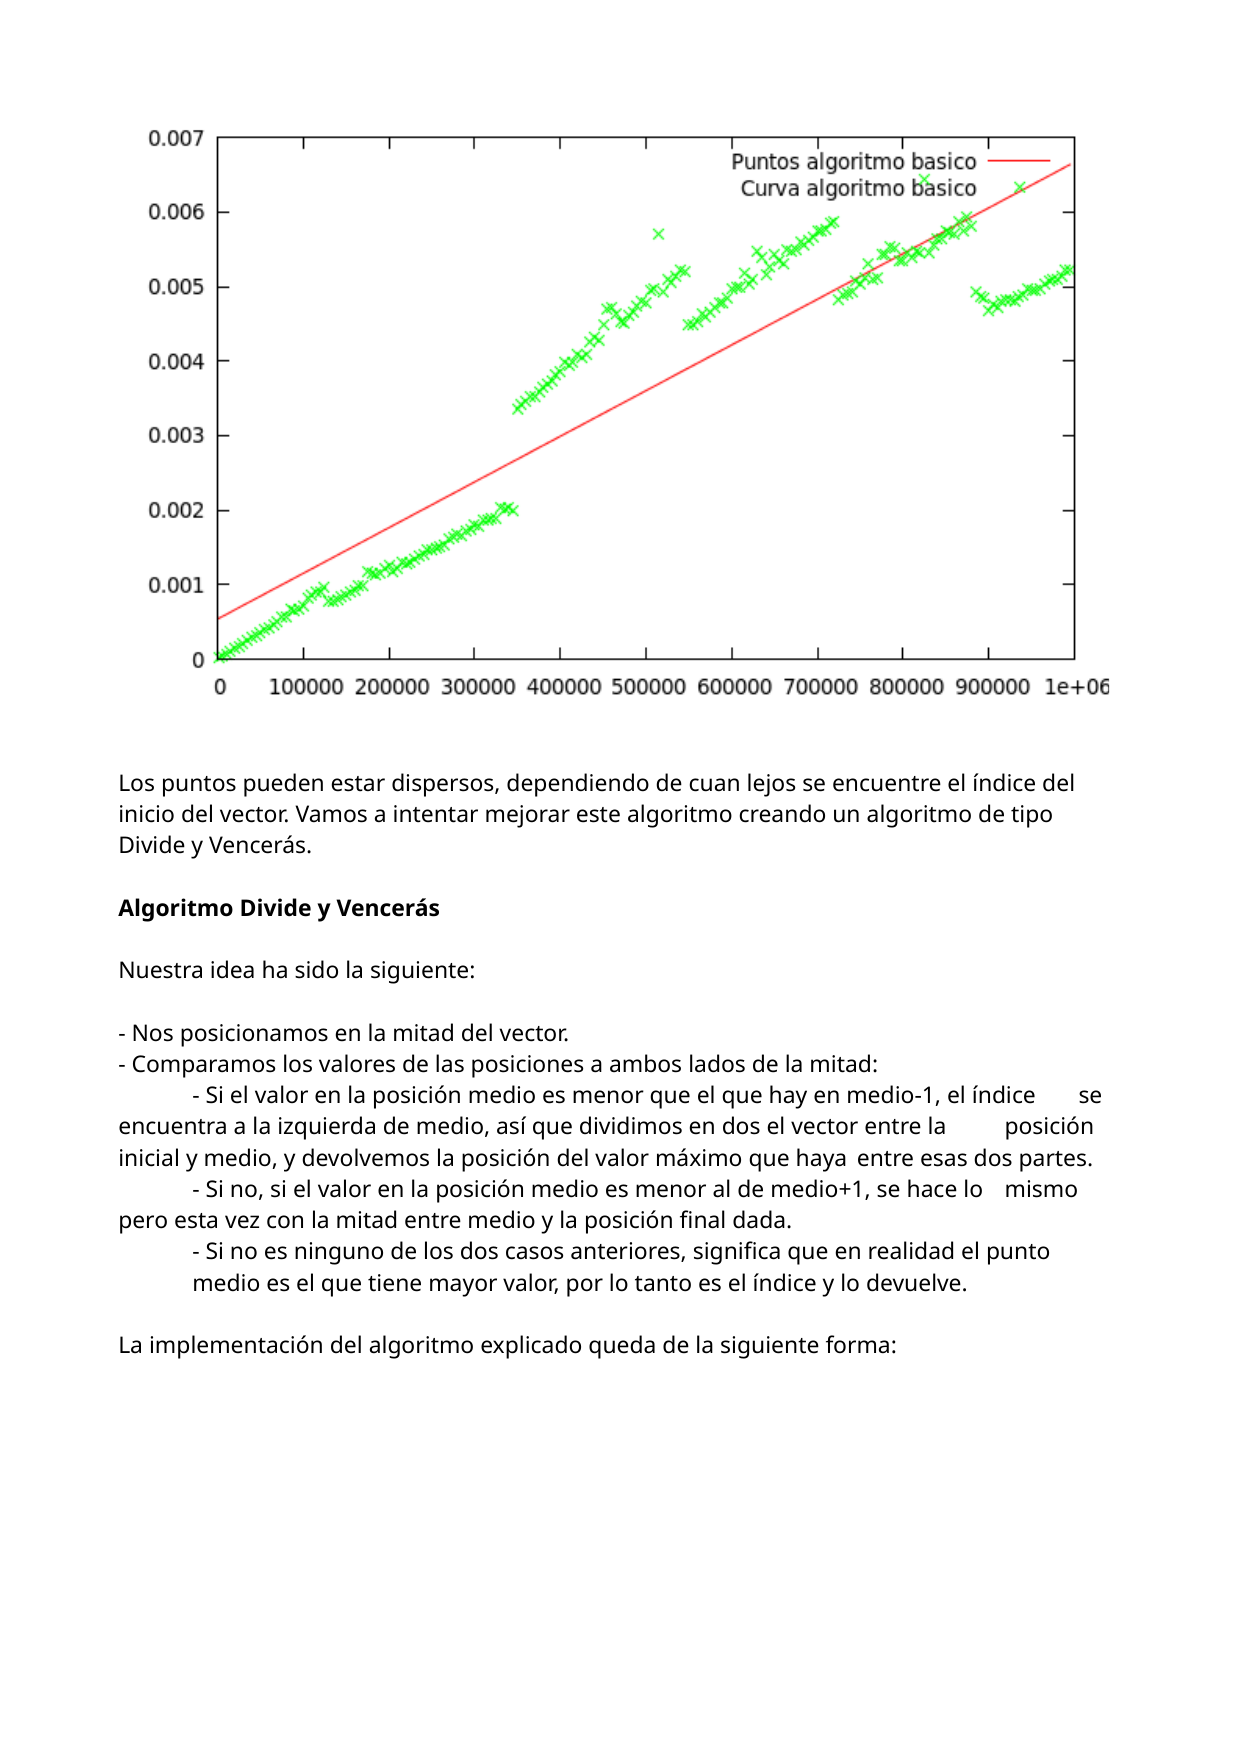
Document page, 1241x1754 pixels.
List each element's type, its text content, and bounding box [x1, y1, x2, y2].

text Nuestra idea ha sido la siguiente: [118, 954, 1122, 985]
text - Si el valor en la posición medio es menor que el que hay en medio-1, el índice se encuentra a la izquierda de medio, así que dividimos en dos el vector entre la posición inicial y medio, y devolvemos la posición del valor máximo que haya entre esas dos partes. [118, 1079, 1122, 1173]
text La implementación del algoritmo explicado queda de la siguiente forma: [118, 1329, 1122, 1360]
text - Comparamos los valores de las posiciones a ambos lados de la mitad: [118, 1048, 1122, 1079]
text Algoritmo Divide y Vencerás [118, 892, 1122, 923]
text - Nos posicionamos en la mitad del vector. [118, 1017, 1122, 1048]
text - Si no, si el valor en la posición medio es menor al de medio+1, se hace lo mismo pero esta vez con la mitad entre medio y la posición final dada. [118, 1173, 1122, 1235]
text Los puntos pueden estar dispersos, dependiendo de cuan lejos se encuentre el índice del inicio del vector. Vamos a intentar mejorar este algoritmo creando un algoritmo de tipo Divide y Vencerás. [118, 767, 1122, 860]
picture [131, 118, 1110, 704]
text - Si no es ninguno de los dos casos anteriores, significa que en realidad el punto medio es el que tiene mayor valor, por lo tanto es el índice y lo devuelve. [118, 1235, 1122, 1298]
